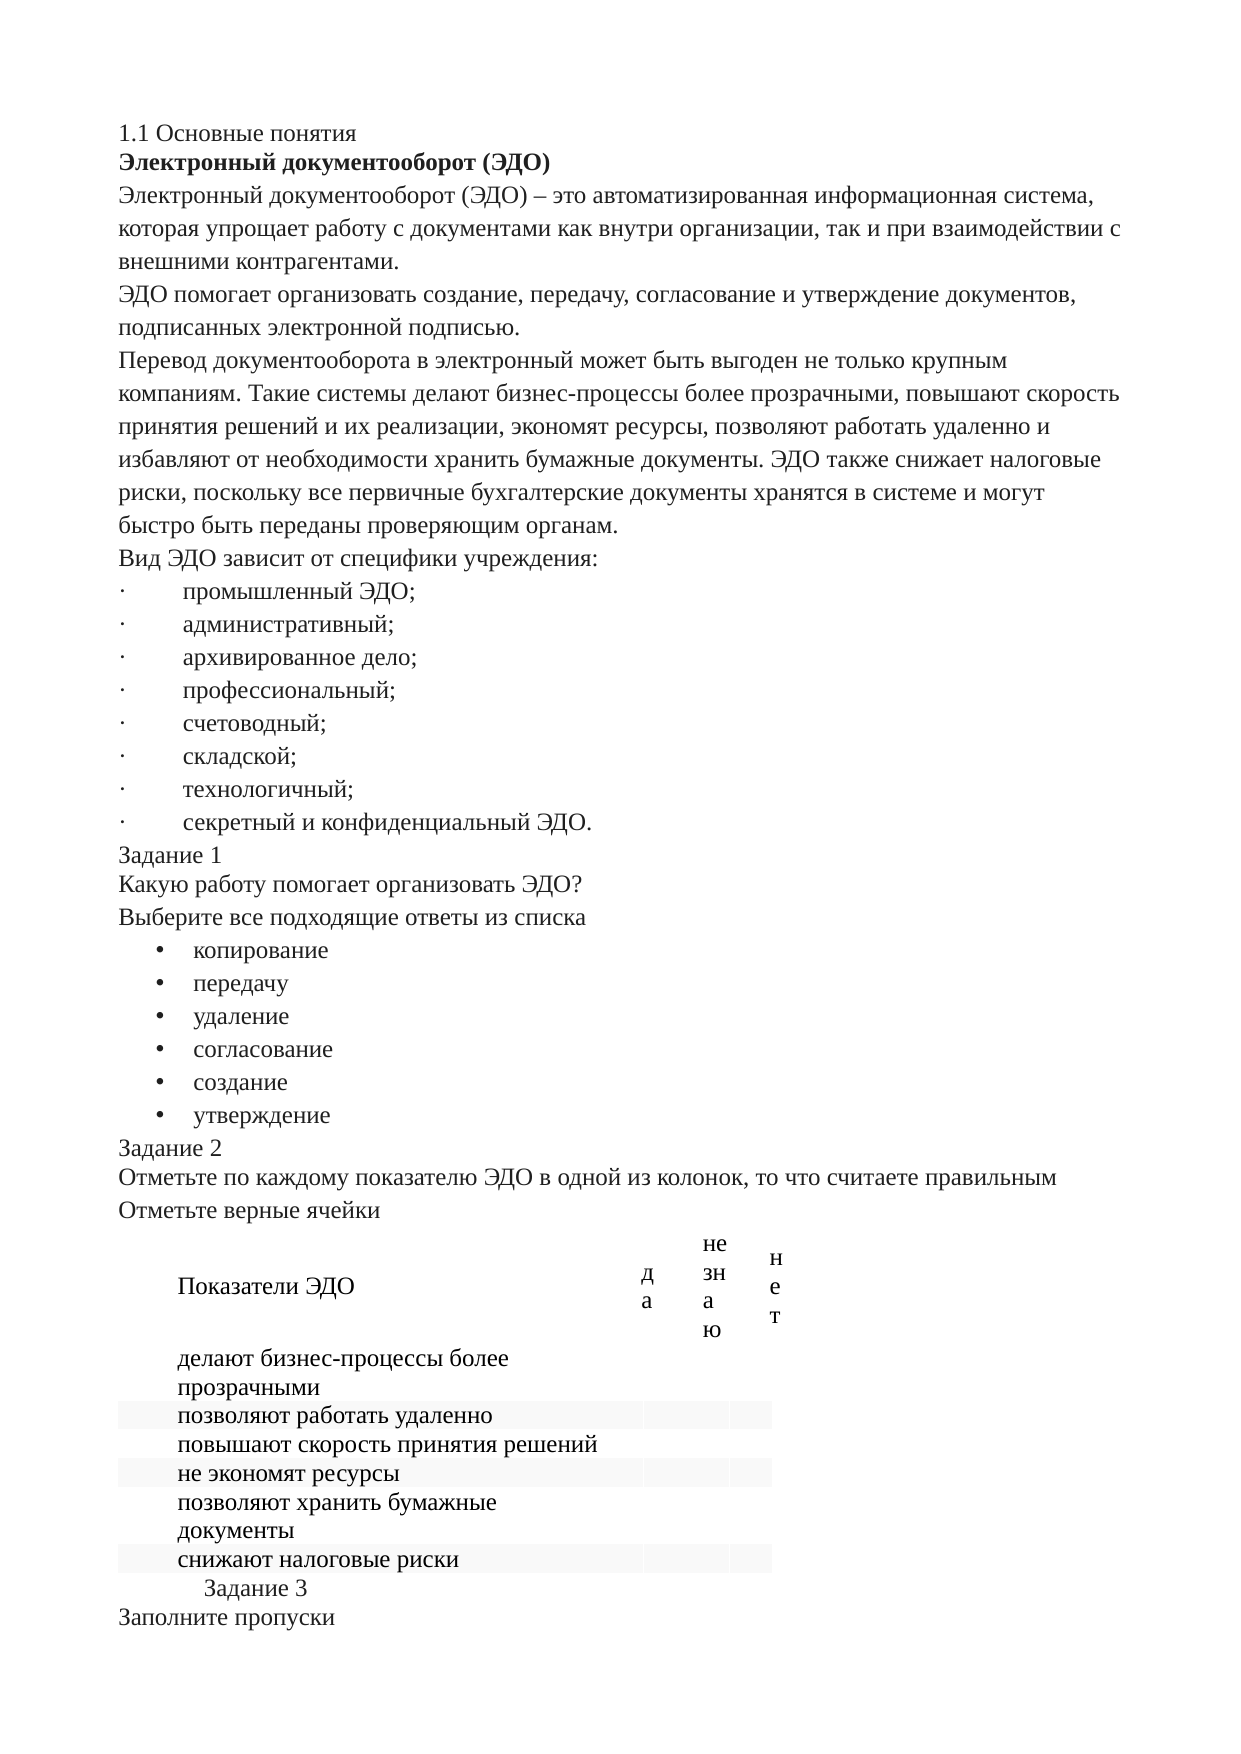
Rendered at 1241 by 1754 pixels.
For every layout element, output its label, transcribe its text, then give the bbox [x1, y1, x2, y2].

text · архивированное дело; [118, 642, 1122, 671]
table_cell [730, 1544, 772, 1573]
text Какую работу помогает организовать ЭДО? [118, 869, 1122, 898]
text 1.1 Основные понятия [118, 118, 1122, 147]
table_header нет [730, 1228, 772, 1343]
text Задание 2 [118, 1133, 1122, 1162]
text Выберите все подходящие ответы из списка [118, 902, 1122, 931]
table_cell [601, 1544, 643, 1573]
text · административный; [118, 609, 1122, 638]
table_header да [601, 1228, 643, 1343]
list удаление [156, 1001, 1122, 1030]
table_cell [730, 1343, 772, 1401]
list согласование [156, 1034, 1122, 1063]
table_cell [730, 1429, 772, 1458]
text Электронный документооборот (ЭДО) – это автоматизированная информационная система, которая упрощает работу с документами как внутри организации, так и при взаимодействии с внешними контрагентами. [118, 180, 1122, 275]
text ЗаданиеЗадание 3 [118, 1573, 1122, 1602]
text Отметьте верные ячейки [118, 1195, 1122, 1224]
table_header не знаю [644, 1228, 729, 1343]
table_cell не экономят ресурсы [118, 1458, 601, 1487]
table_cell [601, 1401, 643, 1429]
table_cell [644, 1487, 729, 1544]
text Электронный документооборот (ЭДО) [118, 147, 1122, 176]
text ЭДО помогает организовать создание, передачу, согласование и утверждение документов, подписанных электронной подписью. [118, 279, 1122, 341]
table_cell повышают скорость принятия решений [118, 1429, 601, 1458]
text · технологичный; [118, 774, 1122, 803]
table_cell [644, 1343, 729, 1401]
table_cell [730, 1487, 772, 1544]
text · промышленный ЭДО; [118, 576, 1122, 605]
table_cell [644, 1401, 729, 1429]
table_cell [601, 1343, 643, 1401]
list передачу [156, 968, 1122, 997]
table_cell снижают налоговые риски [118, 1544, 601, 1573]
table_cell [601, 1429, 643, 1458]
table_header Показатели ЭДО [118, 1228, 601, 1343]
text · секретный и конфиденциальный ЭДО. [118, 807, 1122, 836]
table_cell позволяют хранить бумажные документы [118, 1487, 601, 1544]
table_cell [644, 1544, 729, 1573]
table_cell [601, 1487, 643, 1544]
table_cell делают бизнес-процессы более прозрачными [118, 1343, 601, 1401]
table_cell [644, 1429, 729, 1458]
table_cell [601, 1458, 643, 1487]
text · профессиональный; [118, 675, 1122, 704]
table_cell [730, 1458, 772, 1487]
text Заполните пропуски [118, 1602, 1122, 1631]
table_cell позволяют работать удаленно [118, 1401, 601, 1429]
text Задание 1 [118, 840, 1122, 869]
table_cell [644, 1458, 729, 1487]
text Вид ЭДО зависит от специфики учреждения: [118, 543, 1122, 572]
text Перевод документооборота в электронный может быть выгоден не только крупным компаниям. Такие системы делают бизнес-процессы более прозрачными, повышают скорость принятия решений и их реализации, экономят ресурсы, позволяют работать удаленно и избавляют от необходимости хранить бумажные документы. ЭДО также снижает налоговые риски, поскольку все первичные бухгалтерские документы хранятся в системе и могут быстро быть переданы проверяющим органам. [118, 345, 1122, 539]
list утверждение [156, 1100, 1122, 1129]
text · складской; [118, 741, 1122, 770]
list копирование [156, 935, 1122, 964]
table_cell [730, 1401, 772, 1429]
text Отметьте по каждому показателю ЭДО в одной из колонок, то что считаете правильным [118, 1162, 1122, 1191]
text · счетоводный; [118, 708, 1122, 737]
list создание [156, 1067, 1122, 1096]
